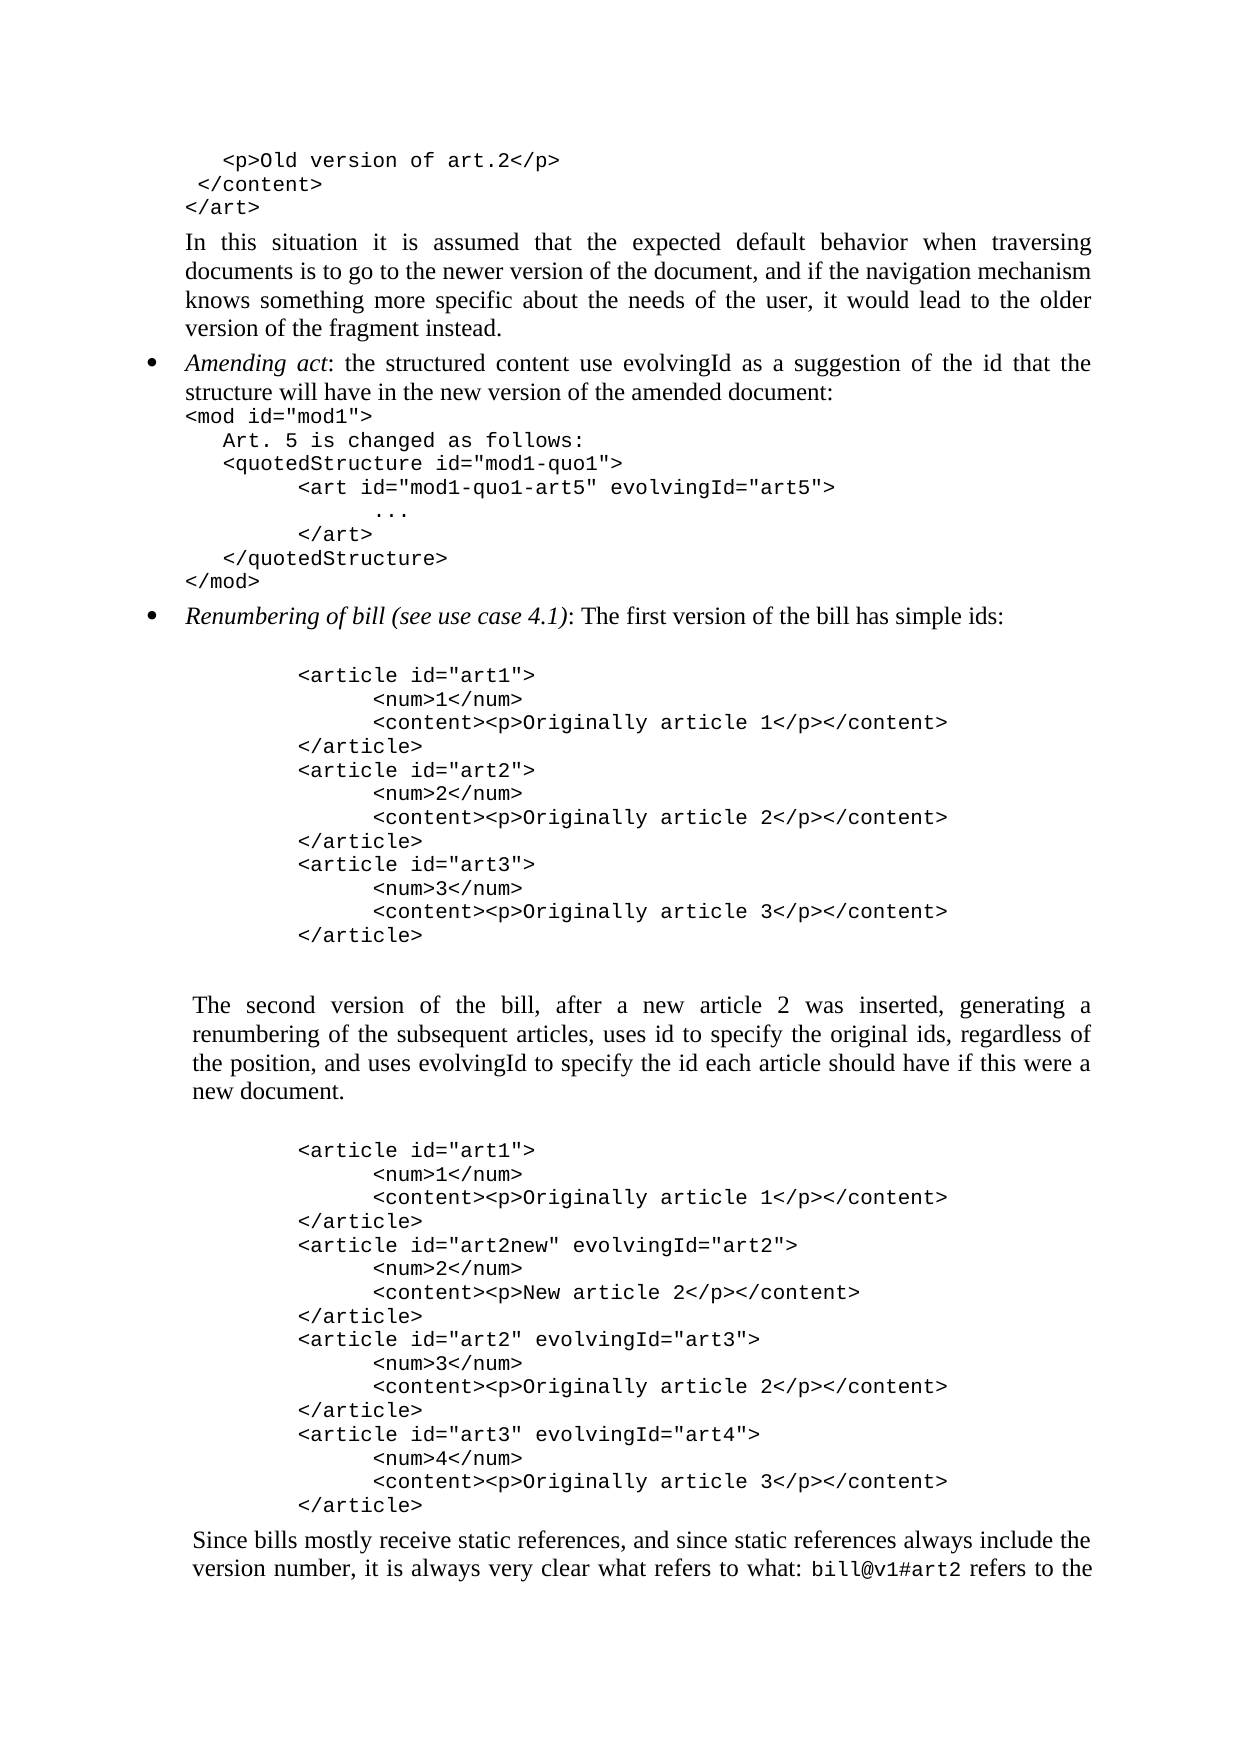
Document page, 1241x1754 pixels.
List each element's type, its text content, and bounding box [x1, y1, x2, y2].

text <num>4</num> [148, 1447, 1092, 1471]
text <article id="art1"> [148, 665, 1092, 689]
text </quotedStructure> [148, 548, 1092, 571]
text <p>Old version of art.2</p> [148, 150, 1092, 174]
text </art> [148, 524, 1092, 548]
text Since bills mostly receive static references, and since static references always include the version number, it is always very clear what refers to what: bill@v1#art2 refers to the [148, 1525, 1092, 1583]
text <article id="art2"> [148, 760, 1092, 783]
text <num>1</num> [148, 1164, 1092, 1187]
text In this situation it is assumed that the expected default behavior when traversing documents is to go to the newer version of the document, and if the navigation mechanism knows something more specific about the needs of the user, it would lead to the older version of the fragment instead. [185, 227, 1092, 342]
text <num>1</num> [148, 689, 1092, 712]
text <quotedStructure id="mod1-quo1"> [148, 453, 1092, 477]
text <content><p>Originally article 2</p></content> [148, 807, 1092, 831]
text <article id="art3"> [148, 854, 1092, 878]
text </article> [148, 1211, 1092, 1235]
text <mod id="mod1"> [148, 406, 1092, 429]
text </content> [148, 174, 1092, 197]
text Art. 5 is changed as follows: [148, 429, 1092, 453]
text </article> [148, 1400, 1092, 1424]
text <article id="art1"> [148, 1140, 1092, 1164]
text The second version of the bill, after a new article 2 was inserted, generating a renumbering of the subsequent articles, uses id to specify the original ids, regardless of the position, and uses evolvingId to specify the id each article should have if this were a new document. [148, 990, 1092, 1105]
text <content><p>Originally article 3</p></content> [148, 1471, 1092, 1495]
text <article id="art2new" evolvingId="art2"> [148, 1235, 1092, 1258]
text <content><p>New article 2</p></content> [148, 1282, 1092, 1306]
text </article> [148, 1306, 1092, 1329]
text <content><p>Originally article 3</p></content> [148, 902, 1092, 925]
text <content><p>Originally article 1</p></content> [148, 712, 1092, 736]
text <art id="mod1-quo1-art5" evolvingId="art5"> [148, 477, 1092, 501]
text <num>2</num> [148, 1258, 1092, 1282]
list Amending act: the structured content use evolvingId as a suggestion of the id that the structure will have in the new version of the amended document: [148, 348, 1092, 406]
text </mod> [148, 571, 1092, 595]
text <content><p>Originally article 2</p></content> [148, 1377, 1092, 1400]
text </article> [148, 831, 1092, 854]
text <content><p>Originally article 1</p></content> [148, 1187, 1092, 1211]
text <num>3</num> [148, 1353, 1092, 1377]
text </art> [148, 197, 1092, 221]
text ... [148, 501, 1092, 524]
text <num>2</num> [148, 783, 1092, 807]
text <article id="art3" evolvingId="art4"> [148, 1424, 1092, 1447]
text <num>3</num> [148, 878, 1092, 902]
text <article id="art2" evolvingId="art3"> [148, 1329, 1092, 1353]
text </article> [148, 1495, 1092, 1518]
list Renumbering of bill (see use case 4.1): The first version of the bill has simple ids: [148, 601, 1092, 630]
text </article> [148, 736, 1092, 760]
text </article> [148, 925, 1092, 949]
